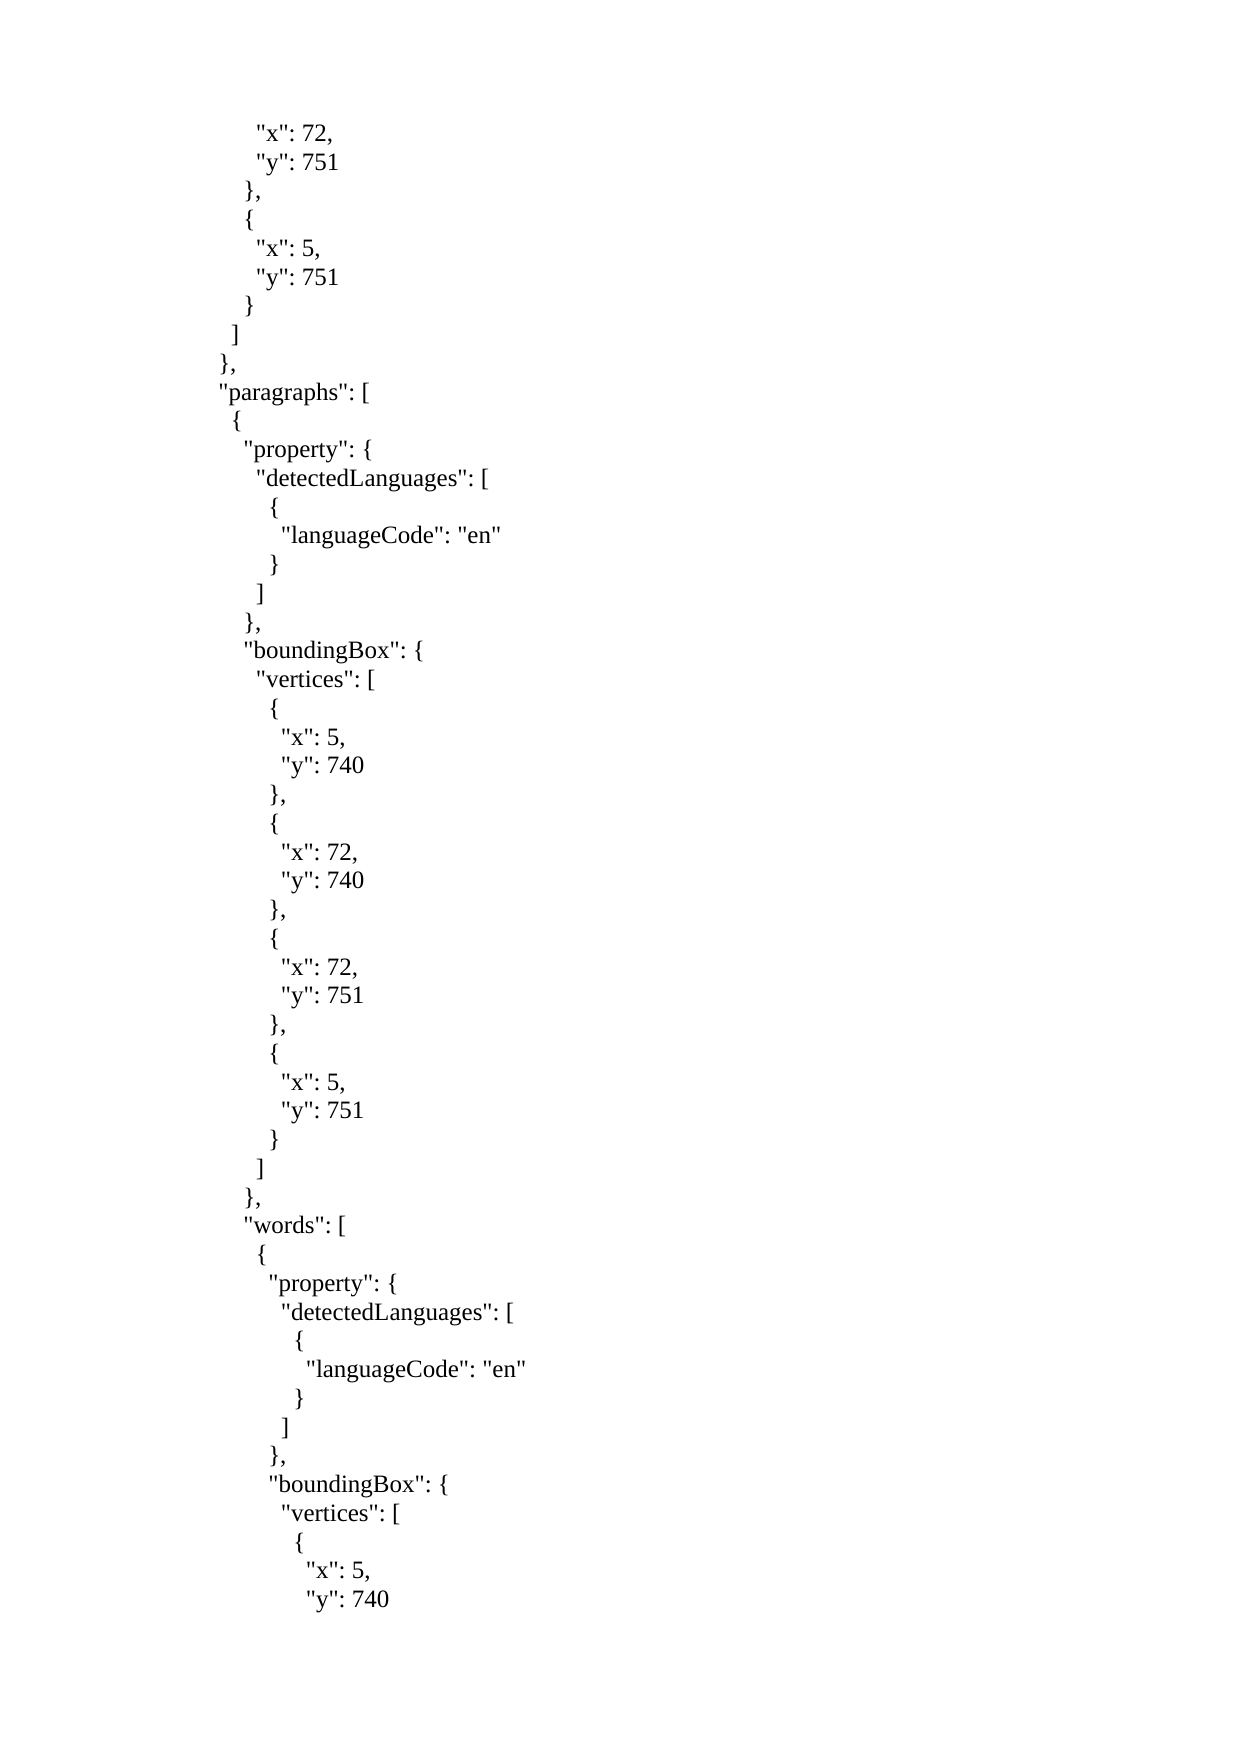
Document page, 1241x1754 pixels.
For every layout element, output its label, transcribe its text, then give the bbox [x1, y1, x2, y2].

text "boundingBox": { [118, 636, 1122, 664]
text "vertices": [ [118, 1498, 1122, 1527]
text }, [118, 348, 1122, 377]
text "y": 740 [118, 751, 1122, 779]
text ] [118, 1153, 1122, 1182]
text }, [118, 894, 1122, 923]
text ] [118, 319, 1122, 348]
text "paragraphs": [ [118, 377, 1122, 406]
text }, [118, 607, 1122, 636]
text { [118, 406, 1122, 434]
text }, [118, 1182, 1122, 1211]
text { [118, 1038, 1122, 1067]
text "y": 751 [118, 1096, 1122, 1124]
text ] [118, 578, 1122, 607]
text "boundingBox": { [118, 1469, 1122, 1498]
text "y": 751 [118, 147, 1122, 176]
text { [118, 808, 1122, 837]
text }, [118, 176, 1122, 204]
text { [118, 204, 1122, 233]
text "detectedLanguages": [ [118, 1297, 1122, 1326]
text "x": 72, [118, 952, 1122, 981]
text "x": 5, [118, 722, 1122, 751]
text "x": 5, [118, 1556, 1122, 1584]
text "x": 5, [118, 233, 1122, 262]
text } [118, 549, 1122, 578]
text "detectedLanguages": [ [118, 463, 1122, 492]
text { [118, 923, 1122, 952]
text { [118, 693, 1122, 722]
text "y": 740 [118, 1584, 1122, 1613]
text { [118, 1527, 1122, 1556]
text "x": 5, [118, 1067, 1122, 1096]
text { [118, 1326, 1122, 1354]
text "vertices": [ [118, 664, 1122, 693]
text "y": 751 [118, 981, 1122, 1009]
text "x": 72, [118, 837, 1122, 866]
text }, [118, 779, 1122, 808]
text "languageCode": "en" [118, 1354, 1122, 1383]
text { [118, 1239, 1122, 1268]
text "y": 751 [118, 262, 1122, 291]
text "property": { [118, 434, 1122, 463]
text }, [118, 1009, 1122, 1038]
text ] [118, 1412, 1122, 1441]
text }, [118, 1441, 1122, 1469]
text "words": [ [118, 1211, 1122, 1239]
text "languageCode": "en" [118, 521, 1122, 549]
text "y": 740 [118, 866, 1122, 894]
text } [118, 1124, 1122, 1153]
text } [118, 291, 1122, 319]
text "property": { [118, 1268, 1122, 1297]
text { [118, 492, 1122, 521]
text } [118, 1383, 1122, 1412]
text "x": 72, [118, 118, 1122, 147]
